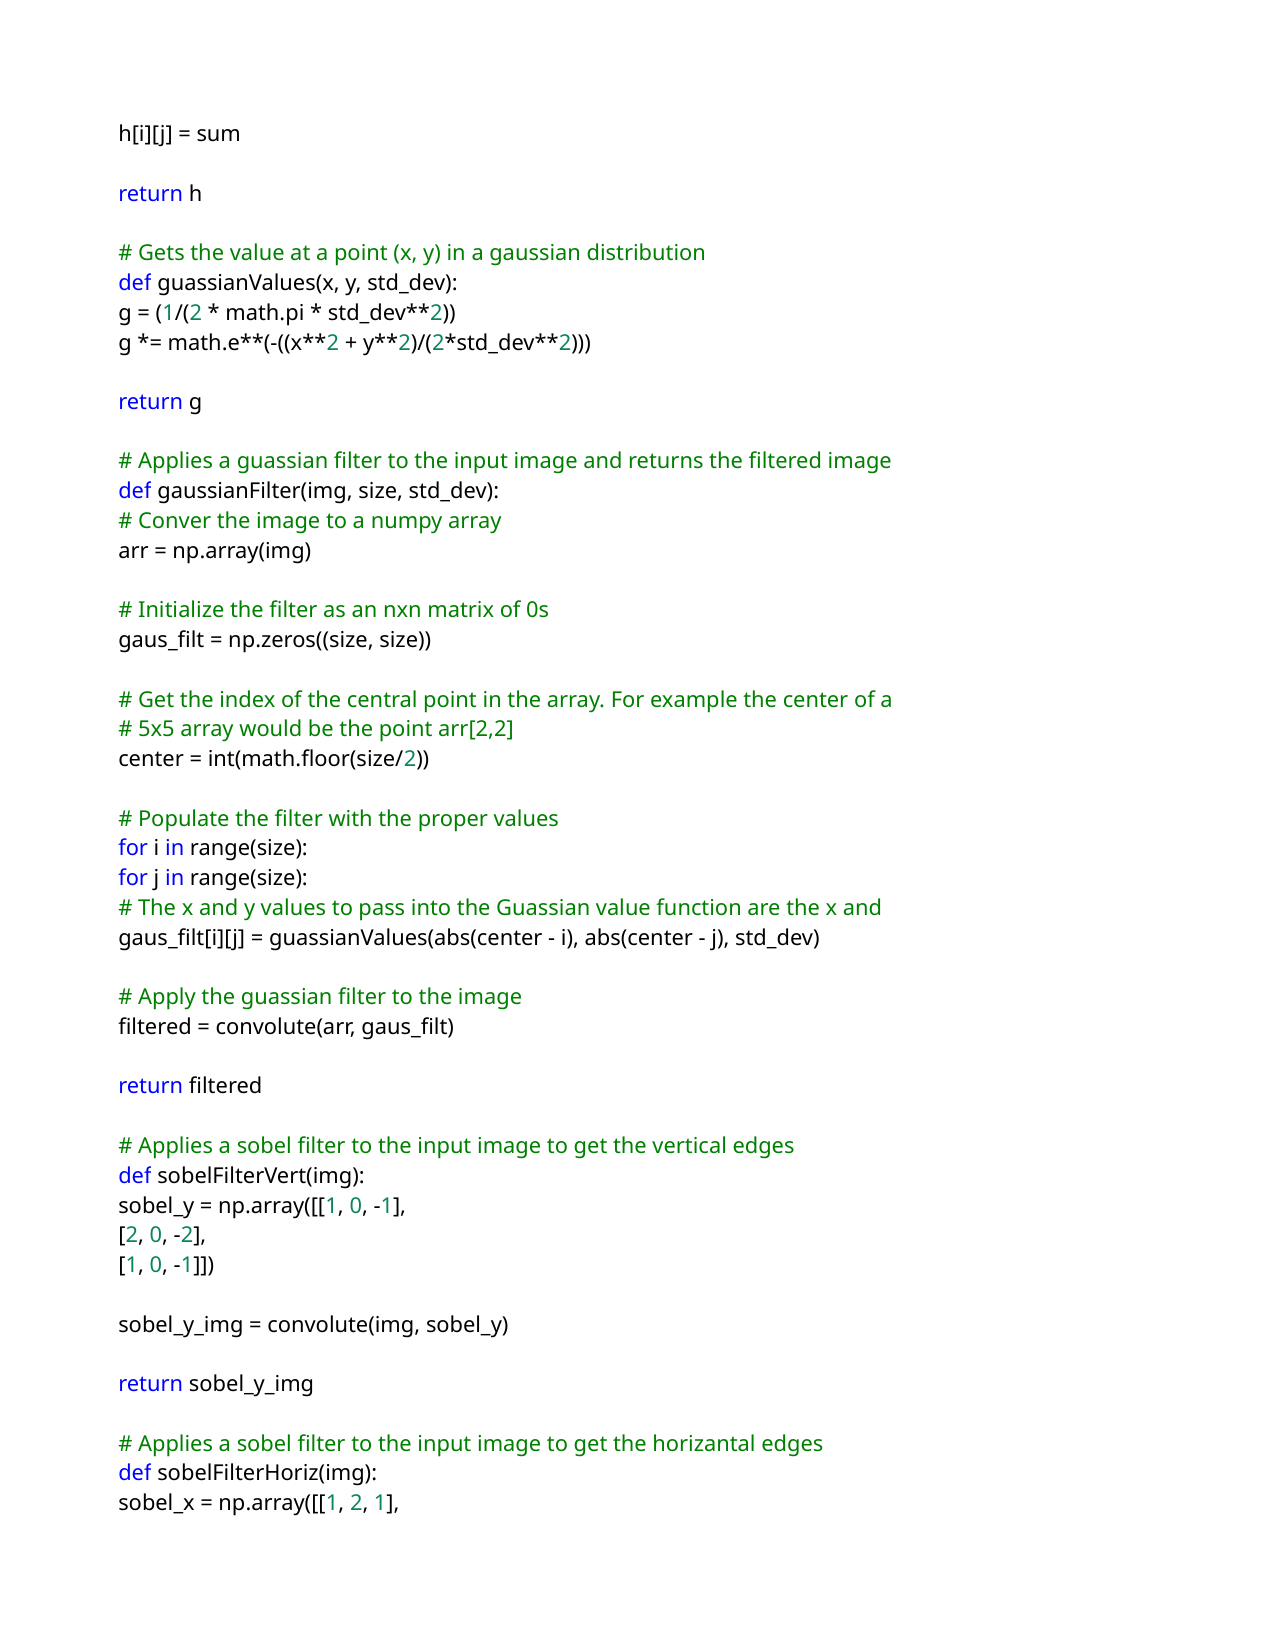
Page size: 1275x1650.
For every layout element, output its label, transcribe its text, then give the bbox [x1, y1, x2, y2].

text # Applies a guassian filter to the input image and returns the filtered image [118, 445, 1157, 475]
text # Populate the filter with the proper values [118, 803, 1157, 832]
text center = int(math.floor(size/2)) [118, 743, 1157, 773]
text sobel_x = np.array([[1, 2, 1], [118, 1487, 1157, 1517]
text arr = np.array(img) [118, 535, 1157, 564]
text # The x and y values to pass into the Guassian value function are the x and [118, 892, 1157, 922]
text gaus_filt[i][j] = guassianValues(abs(center - i), abs(center - j), std_dev) [118, 922, 1157, 952]
text def sobelFilterHoriz(img): [118, 1457, 1157, 1487]
text g = (1/(2 * math.pi * std_dev**2)) [118, 297, 1157, 326]
text sobel_y = np.array([[1, 0, -1], [118, 1189, 1157, 1219]
text return h [118, 178, 1157, 207]
text # Conver the image to a numpy array [118, 505, 1157, 535]
text g *= math.e**(-((x**2 + y**2)/(2*std_dev**2))) [118, 326, 1157, 356]
text for i in range(size): [118, 832, 1157, 862]
text def gaussianFilter(img, size, std_dev): [118, 475, 1157, 505]
text # Apply the guassian filter to the image [118, 981, 1157, 1011]
text h[i][j] = sum [118, 118, 1157, 148]
text # Get the index of the central point in the array. For example the center of a [118, 683, 1157, 713]
text [2, 0, -2], [118, 1219, 1157, 1249]
text [1, 0, -1]]) [118, 1249, 1157, 1279]
text filtered = convolute(arr, gaus_filt) [118, 1011, 1157, 1041]
text sobel_y_img = convolute(img, sobel_y) [118, 1309, 1157, 1338]
text # Applies a sobel filter to the input image to get the horizantal edges [118, 1428, 1157, 1457]
text def sobelFilterVert(img): [118, 1160, 1157, 1189]
text for j in range(size): [118, 862, 1157, 892]
text return filtered [118, 1071, 1157, 1100]
text # Gets the value at a point (x, y) in a gaussian distribution [118, 237, 1157, 267]
text # 5x5 array would be the point arr[2,2] [118, 713, 1157, 743]
text def guassianValues(x, y, std_dev): [118, 267, 1157, 297]
text return g [118, 386, 1157, 416]
text # Applies a sobel filter to the input image to get the vertical edges [118, 1130, 1157, 1160]
text return sobel_y_img [118, 1368, 1157, 1398]
text gaus_filt = np.zeros((size, size)) [118, 624, 1157, 654]
text # Initialize the filter as an nxn matrix of 0s [118, 594, 1157, 624]
